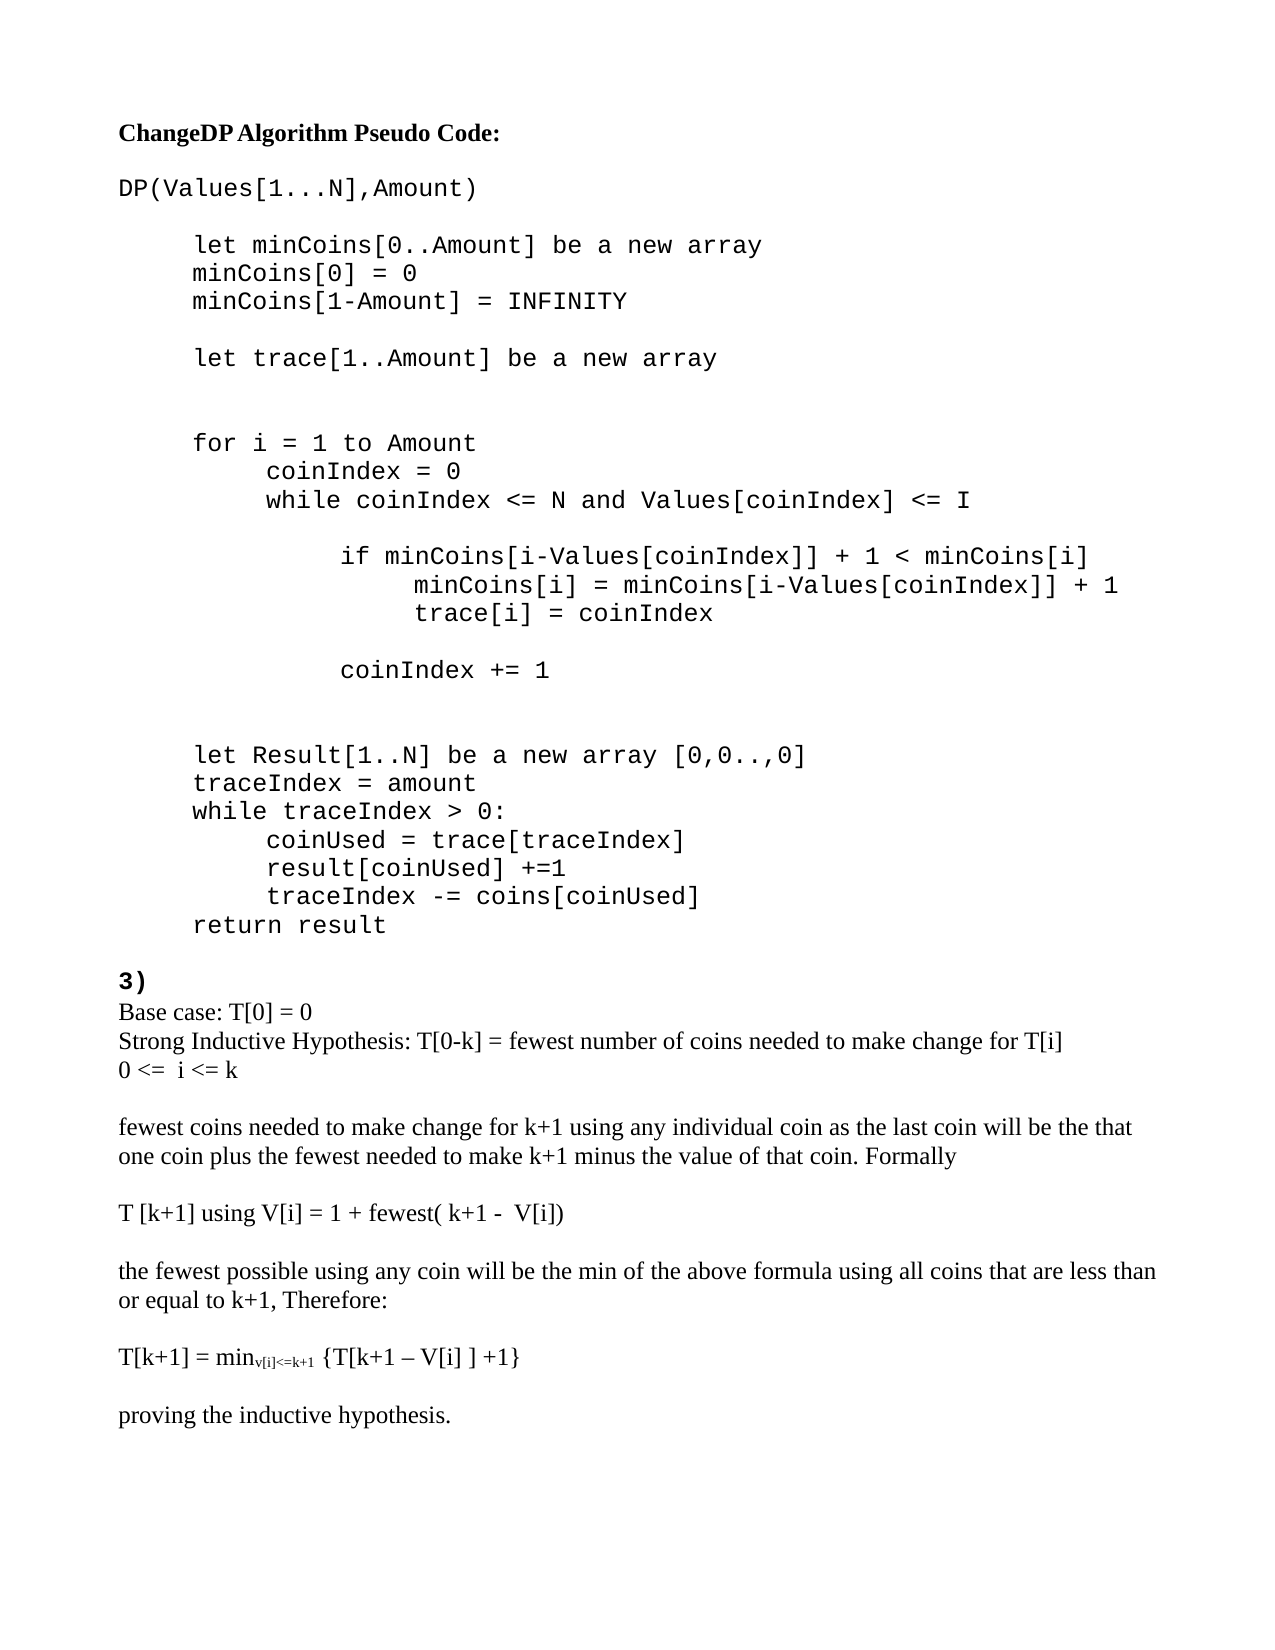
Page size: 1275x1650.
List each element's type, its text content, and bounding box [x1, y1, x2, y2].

text trace[i] = coinIndex [118, 601, 1157, 629]
text minCoins[i] = minCoins[i-Values[coinIndex]] + 1 [118, 572, 1157, 601]
text traceIndex = amount [118, 771, 1157, 799]
text DP(Values[1...N],Amount) [118, 176, 1157, 204]
text T [k+1] using V[i] = 1 + fewest( k+1 - V[i]) [118, 1198, 1157, 1227]
text let Result[1..N] be a new array [0,0..,0] [118, 742, 1157, 771]
text Strong Inductive Hypothesis: T[0-k] = fewest number of coins needed to make change for T[i] [118, 1026, 1157, 1055]
text result[coinUsed] +=1 [118, 856, 1157, 884]
text minCoins[0] = 0 [118, 261, 1157, 289]
text T[k+1] = minv[i]<=k+1 {T[k+1 – V[i] ] +1} [118, 1342, 1157, 1371]
text coinUsed = trace[traceIndex] [118, 827, 1157, 856]
text coinIndex += 1 [118, 657, 1157, 686]
text return result [118, 912, 1157, 941]
text while coinIndex <= N and Values[coinIndex] <= I [118, 487, 1157, 516]
text fewest coins needed to make change for k+1 using any individual coin as the last coin will be the that one coin plus the fewest needed to make k+1 minus the value of that coin. Formally [118, 1112, 1157, 1170]
text if minCoins[i-Values[coinIndex]] + 1 < minCoins[i] [118, 544, 1157, 572]
text coinIndex = 0 [118, 459, 1157, 487]
text traceIndex -= coins[coinUsed] [118, 884, 1157, 912]
text for i = 1 to Amount [118, 431, 1157, 459]
text Base case: T[0] = 0 [118, 997, 1157, 1026]
text minCoins[1-Amount] = INFINITY [118, 289, 1157, 317]
text let trace[1..Amount] be a new array [118, 346, 1157, 374]
text proving the inductive hypothesis. [118, 1400, 1157, 1428]
text while traceIndex > 0: [118, 799, 1157, 827]
text 0 <= i <= k [118, 1055, 1157, 1083]
text the fewest possible using any coin will be the min of the above formula using all coins that are less than or equal to k+1, Therefore: [118, 1256, 1157, 1313]
text 3) [118, 969, 1157, 997]
text ChangeDP Algorithm Pseudo Code: [118, 118, 1157, 147]
text let minCoins[0..Amount] be a new array [118, 232, 1157, 261]
